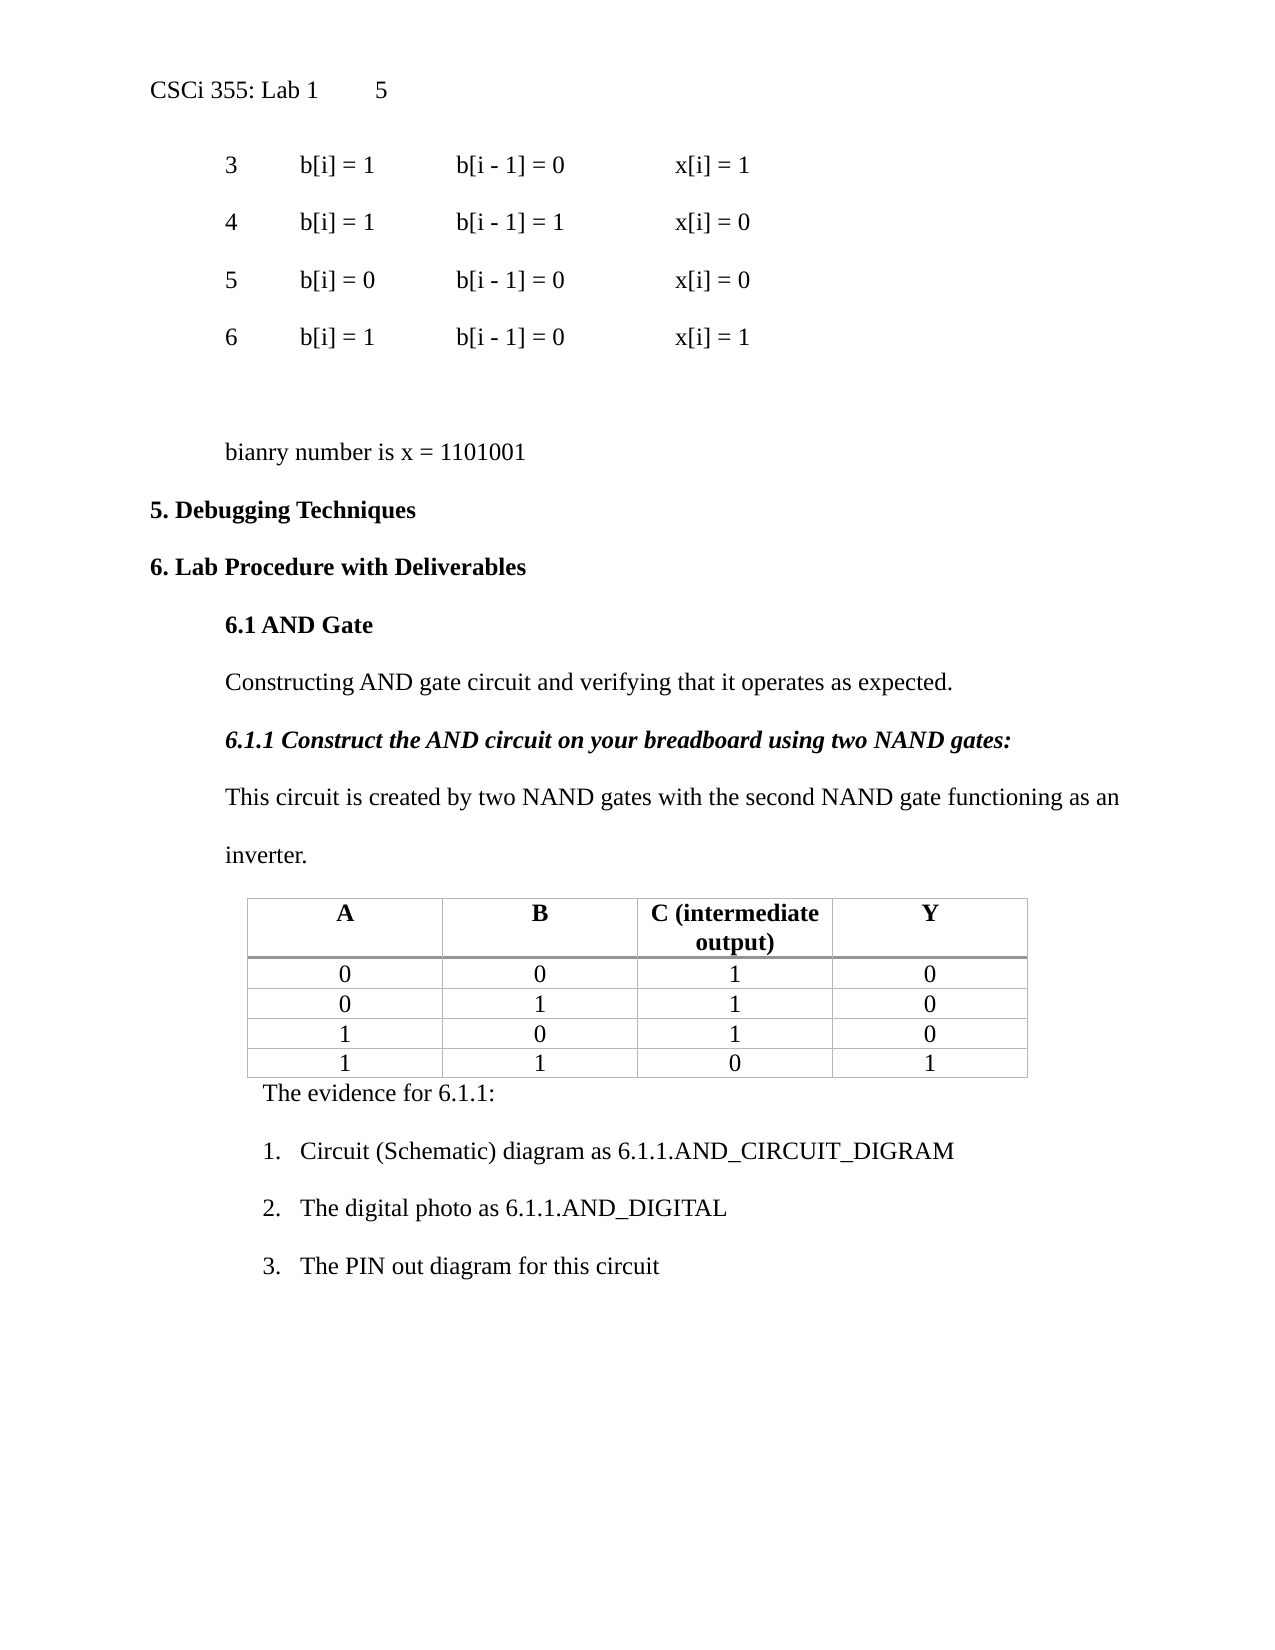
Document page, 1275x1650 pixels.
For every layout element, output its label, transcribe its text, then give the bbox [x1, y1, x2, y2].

table_cell 0 [833, 989, 1027, 1018]
table_cell 1 [638, 989, 832, 1018]
subtitle 6.1.1 Construct the AND circuit on your breadboard using two NAND gates: [150, 725, 1125, 754]
subtitle 6.1 AND Gate [150, 610, 1125, 639]
table_cell 1 [248, 1019, 442, 1047]
text 4 b[i] = 1 b[i - 1] = 1 x[i] = 0 [150, 207, 1125, 236]
table_cell 0 [248, 959, 442, 988]
subtitle 6. Lab Procedure with Deliverables [150, 552, 1125, 581]
table_cell 1 [638, 1019, 832, 1047]
list The PIN out diagram for this circuit [262, 1251, 1125, 1279]
table_cell 0 [833, 1019, 1027, 1047]
subtitle 5. Debugging Techniques [150, 495, 1125, 524]
table_cell 0 [443, 959, 637, 988]
table_cell 0 [638, 1049, 832, 1077]
table_cell 0 [248, 989, 442, 1018]
text This circuit is created by two NAND gates with the second NAND gate functioning as an inverter. [225, 782, 1125, 869]
table_cell 0 [833, 959, 1027, 988]
table_cell 1 [833, 1049, 1027, 1077]
text 3 b[i] = 1 b[i - 1] = 0 x[i] = 1 [150, 150, 1125, 179]
list Circuit (Schematic) diagram as 6.1.1.AND_CIRCUIT_DIGRAM [262, 1136, 1125, 1164]
table_cell 1 [638, 959, 832, 988]
table_header Y [833, 899, 1027, 956]
table_header C (intermediate output) [638, 899, 832, 956]
table_header A [248, 899, 442, 956]
text Constructing AND gate circuit and verifying that it operates as expected. [150, 667, 1125, 696]
table_cell 1 [443, 989, 637, 1018]
text bianry number is x = 1101001 [150, 437, 1125, 466]
table_cell 1 [443, 1049, 637, 1077]
table_cell 0 [443, 1019, 637, 1047]
text The evidence for 6.1.1: [262, 1078, 1125, 1107]
table_cell 1 [248, 1049, 442, 1077]
list The digital photo as 6.1.1.AND_DIGITAL [262, 1193, 1125, 1222]
text 5 b[i] = 0 b[i - 1] = 0 x[i] = 0 [150, 265, 1125, 294]
table_header B [443, 899, 637, 956]
text 6 b[i] = 1 b[i - 1] = 0 x[i] = 1 [150, 322, 1125, 351]
